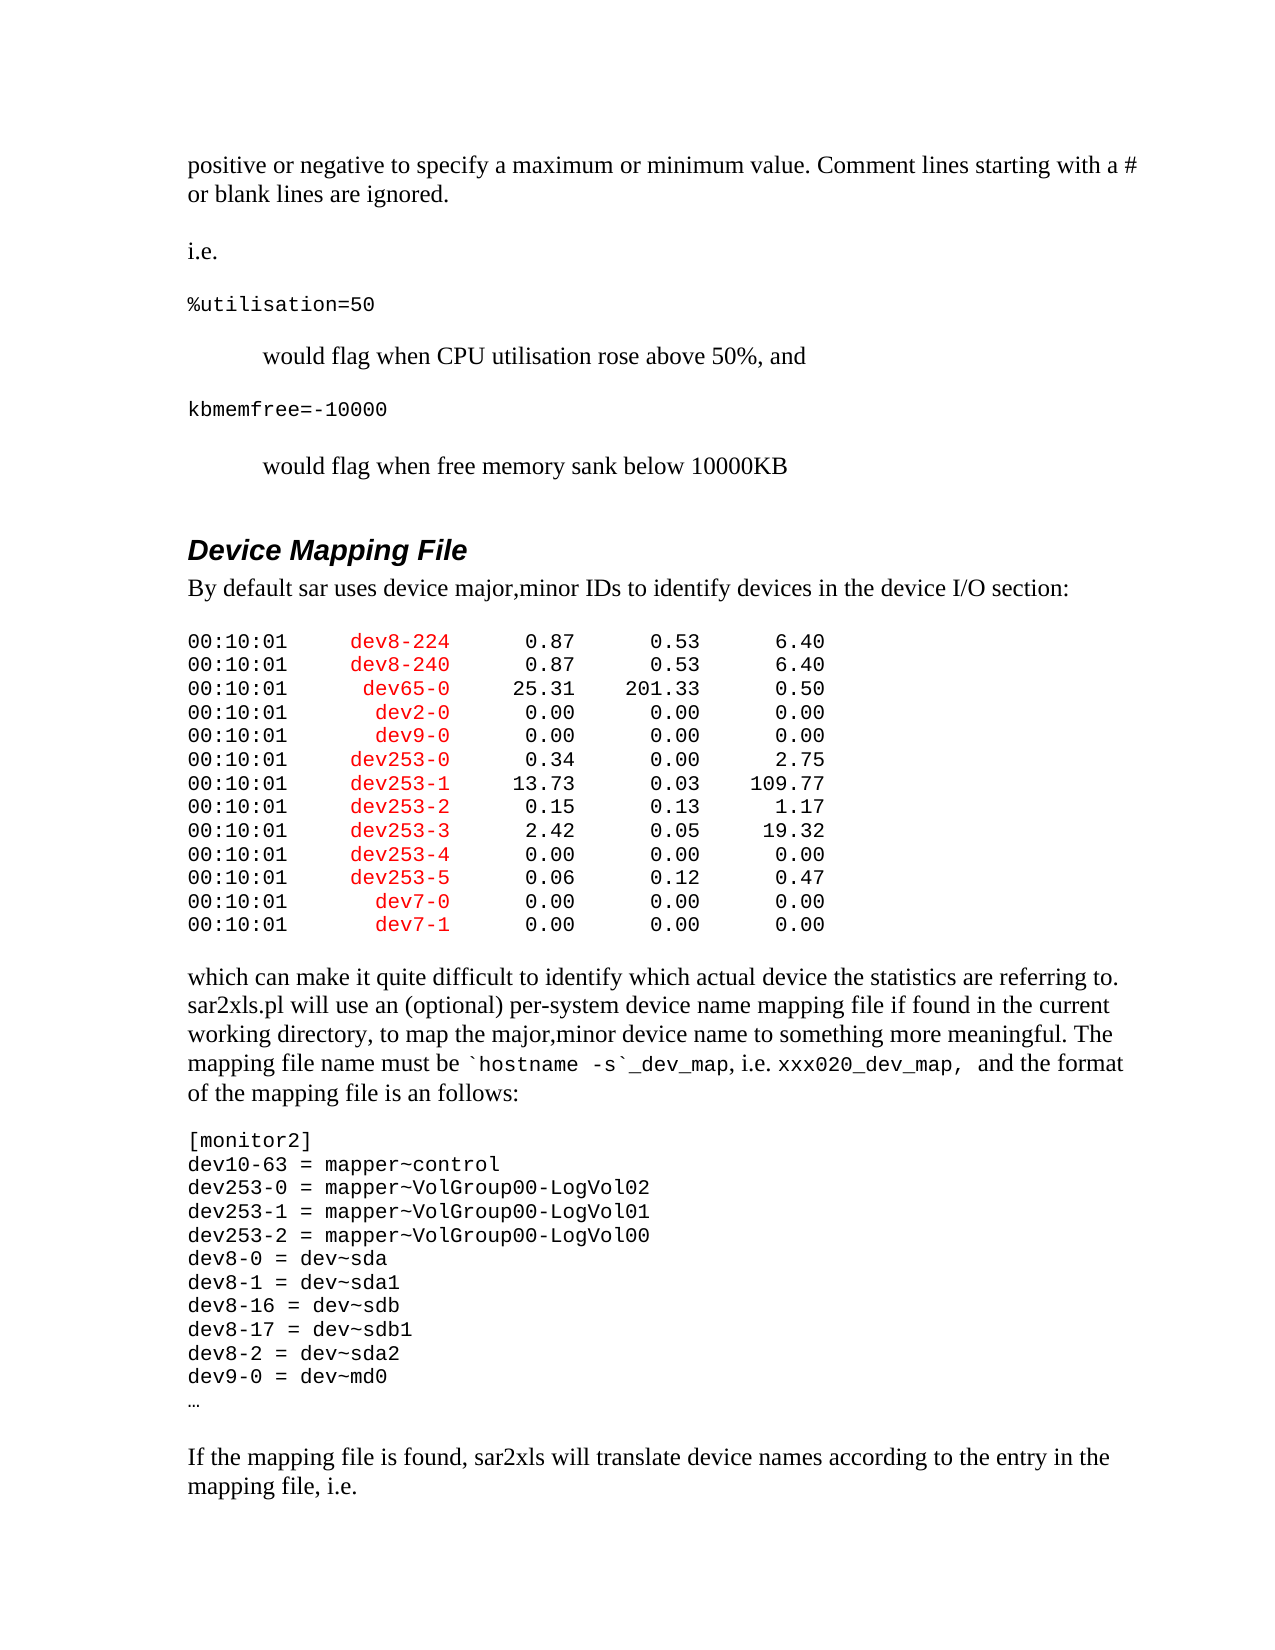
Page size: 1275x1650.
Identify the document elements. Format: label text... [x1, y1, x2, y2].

text dev9-0 = dev~md0 [187, 1366, 1144, 1390]
text If the mapping file is found, sar2xls will translate device names according to the entry in the mapping file, i.e. [187, 1442, 1144, 1500]
text %utilisation=50 [187, 294, 1144, 317]
text 00:10:01 dev8-240 0.87 0.53 6.40 [187, 654, 1144, 678]
text which can make it quite difficult to identify which actual device the statistics are referring to. sar2xls.pl will use an (optional) per-system device name mapping file if found in the current working directory, to map the major,minor device name to something more meaningful. The mapping file name must be `hostname -s`_dev_map, i.e. xxx020_dev_map, and the format of the mapping file is an follows: [187, 962, 1144, 1106]
text 00:10:01 dev253-4 0.00 0.00 0.00 [187, 843, 1144, 867]
text kbmemfree=-10000 [187, 398, 1144, 422]
text 00:10:01 dev9-0 0.00 0.00 0.00 [187, 725, 1144, 749]
text i.e. [187, 236, 1144, 265]
subtitle Device Mapping File [187, 533, 1144, 567]
text dev10-63 = mapper~control [187, 1154, 1144, 1177]
text By default sar uses device major,minor IDs to identify devices in the device I/O section: [187, 573, 1144, 602]
text 00:10:01 dev253-1 13.73 0.03 109.77 [187, 773, 1144, 796]
text dev253-1 = mapper~VolGroup00-LogVol01 [187, 1201, 1144, 1224]
text dev8-16 = dev~sdb [187, 1296, 1144, 1319]
text positive or negative to specify a maximum or minimum value. Comment lines starting with a # or blank lines are ignored. [187, 150, 1144, 207]
text would flag when CPU utilisation rose above 50%, and [187, 341, 1144, 370]
text dev8-0 = dev~sda [187, 1248, 1144, 1272]
text dev253-2 = mapper~VolGroup00-LogVol00 [187, 1224, 1144, 1248]
text dev8-2 = dev~sda2 [187, 1343, 1144, 1366]
text 00:10:01 dev65-0 25.31 201.33 0.50 [187, 678, 1144, 702]
text 00:10:01 dev253-0 0.34 0.00 2.75 [187, 749, 1144, 773]
text … [187, 1390, 1144, 1414]
text 00:10:01 dev7-0 0.00 0.00 0.00 [187, 891, 1144, 914]
text 00:10:01 dev253-3 2.42 0.05 19.32 [187, 820, 1144, 843]
text 00:10:01 dev7-1 0.00 0.00 0.00 [187, 914, 1144, 938]
text 00:10:01 dev2-0 0.00 0.00 0.00 [187, 702, 1144, 725]
text 00:10:01 dev253-5 0.06 0.12 0.47 [187, 867, 1144, 891]
text dev8-17 = dev~sdb1 [187, 1319, 1144, 1343]
text 00:10:01 dev8-224 0.87 0.53 6.40 [187, 631, 1144, 654]
text [monitor2] [187, 1130, 1144, 1154]
text dev253-0 = mapper~VolGroup00-LogVol02 [187, 1177, 1144, 1201]
text dev8-1 = dev~sda1 [187, 1272, 1144, 1296]
text 00:10:01 dev253-2 0.15 0.13 1.17 [187, 796, 1144, 820]
text would flag when free memory sank below 10000KB [187, 451, 1144, 480]
